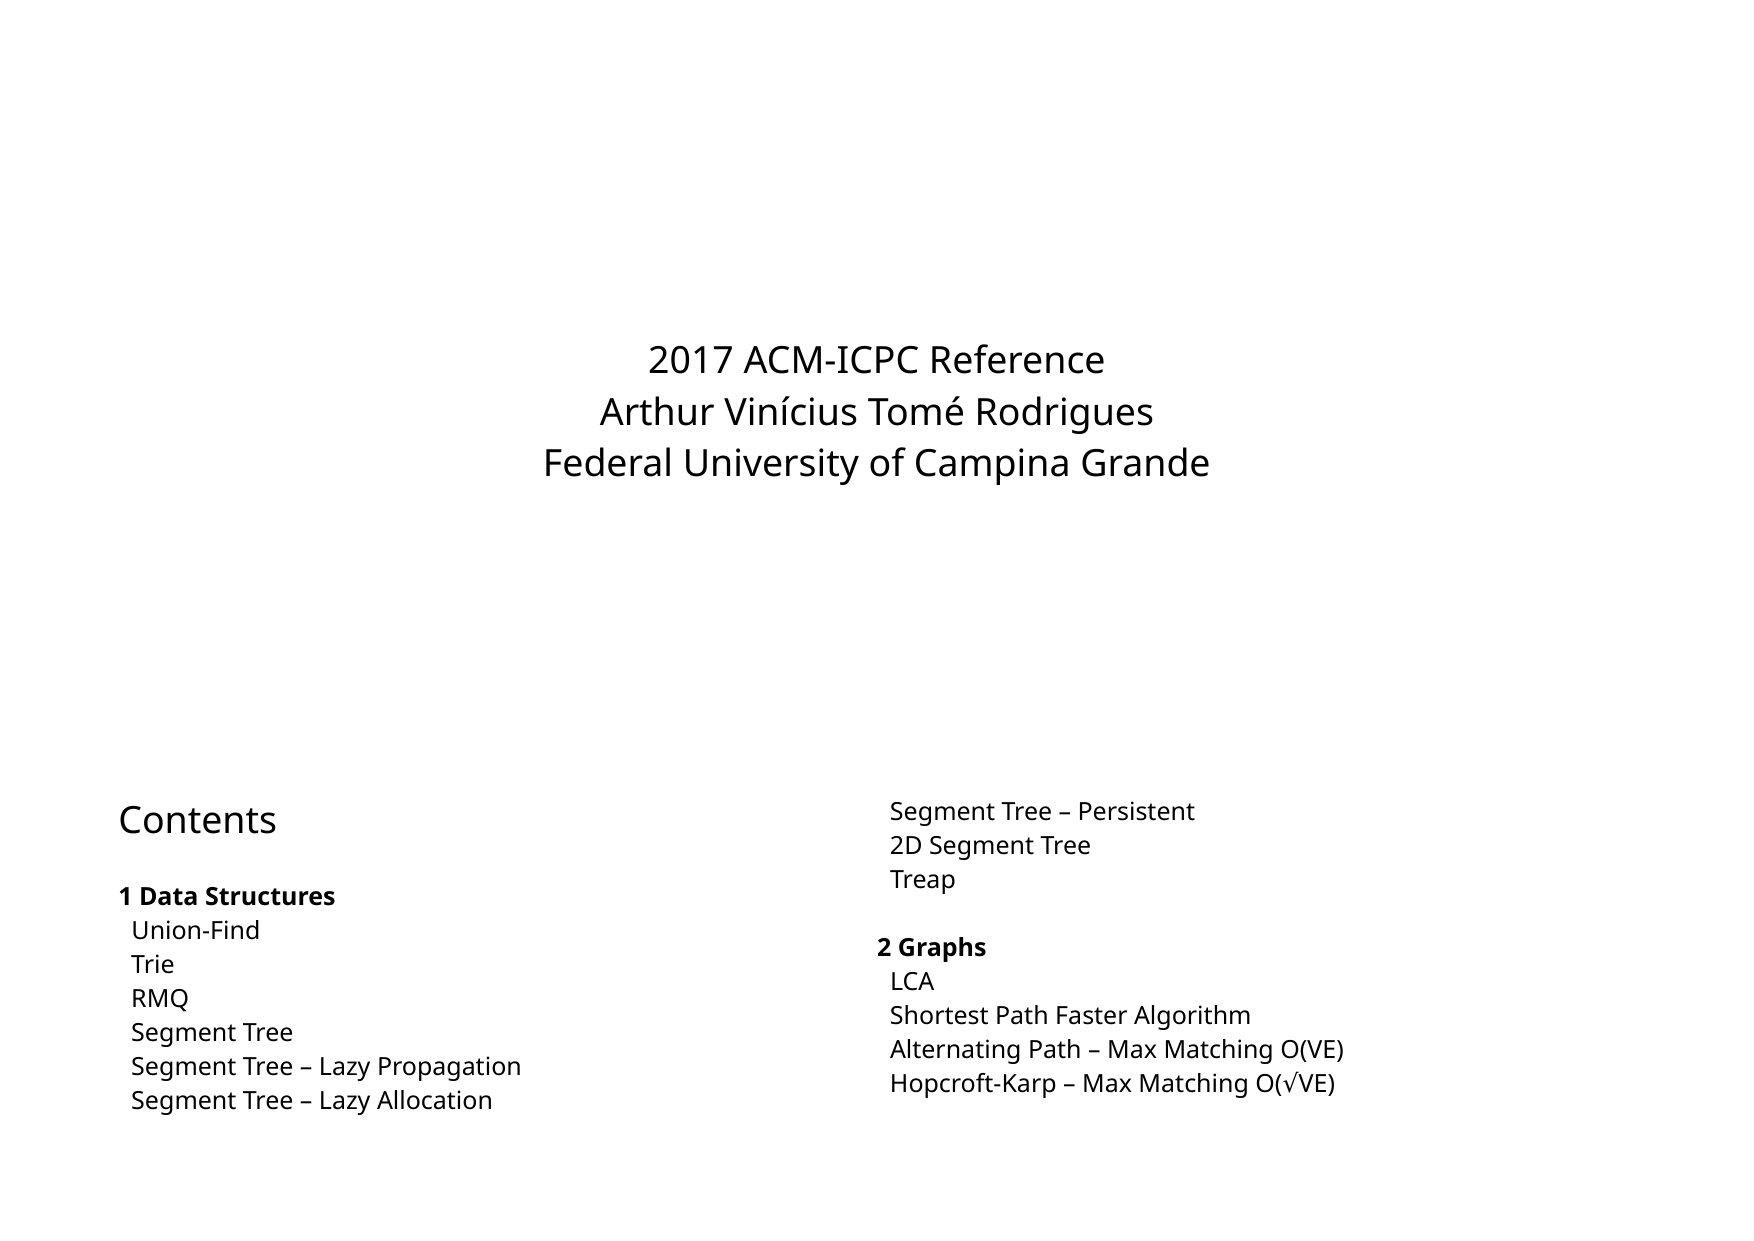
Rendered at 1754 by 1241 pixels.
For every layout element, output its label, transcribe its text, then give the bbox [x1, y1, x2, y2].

text Trie [118, 946, 877, 981]
text Alternating Path – Max Matching O(VE) [877, 1032, 1635, 1066]
text Shortest Path Faster Algorithm [877, 998, 1635, 1032]
text Contents [118, 793, 877, 844]
text Arthur Vinícius Tomé Rodrigues [118, 385, 1635, 436]
text Union-Find [118, 912, 877, 946]
text Hopcroft-Karp – Max Matching O(√VE) [877, 1066, 1635, 1100]
text 2 Graphs [877, 929, 1635, 963]
text Segment Tree – Lazy Allocation [118, 1083, 877, 1117]
text Segment Tree [118, 1014, 877, 1049]
text Segment Tree – Persistent [877, 793, 1635, 827]
text LCA [877, 963, 1635, 998]
text Federal University of Campina Grande [118, 436, 1635, 487]
text 2D Segment Tree [877, 827, 1635, 861]
text RMQ [118, 981, 877, 1014]
text 2017 ACM-ICPC Reference [118, 334, 1635, 385]
text Treap [877, 861, 1635, 895]
text Segment Tree – Lazy Propagation [118, 1049, 877, 1083]
text 1 Data Structures [118, 878, 877, 912]
